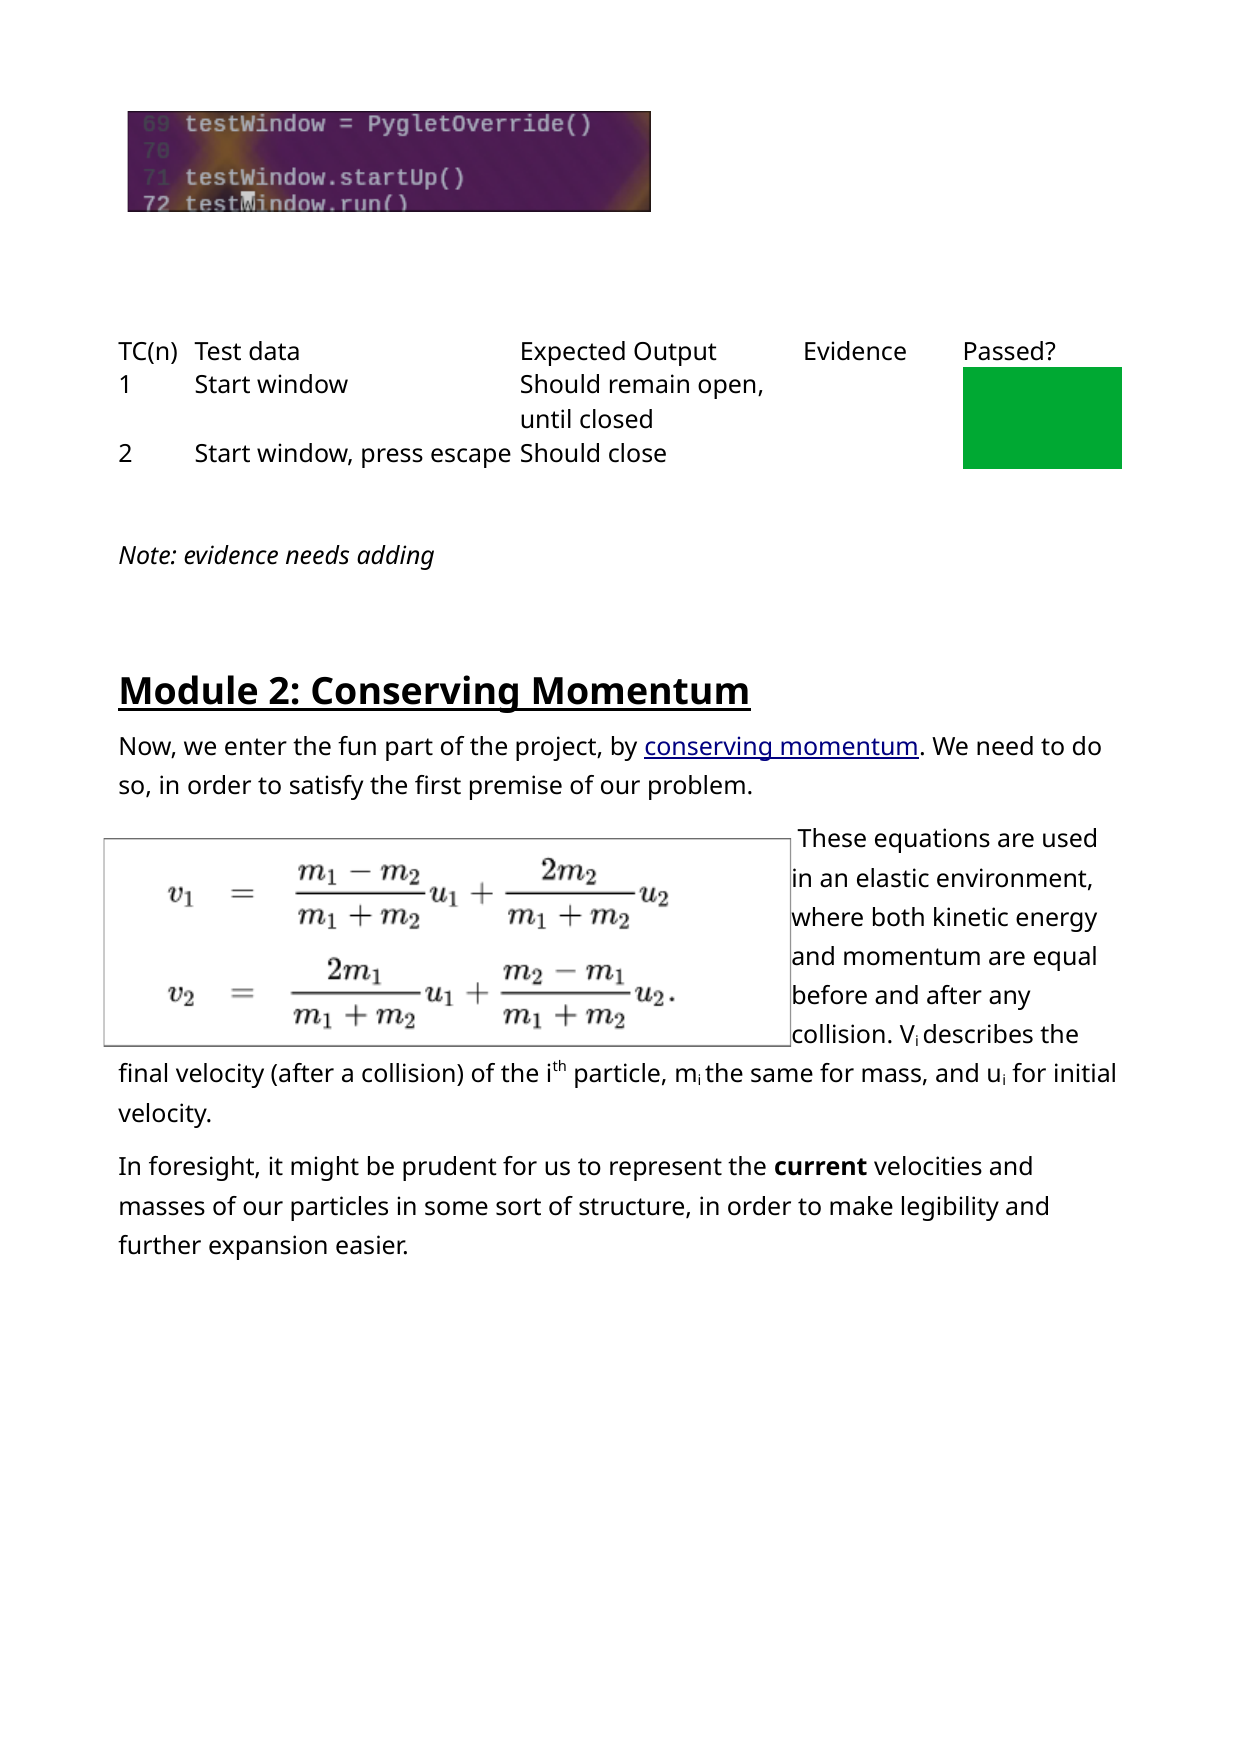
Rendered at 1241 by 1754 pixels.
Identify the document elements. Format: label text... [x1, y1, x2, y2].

text Now, we enter the fun part of the project, by conserving momentum. We need to do so, in order to satisfy the first premise of our problem. [118, 728, 1122, 801]
table_cell 1 [118, 367, 194, 435]
table_cell [803, 435, 962, 469]
table_header Passed? [963, 333, 1122, 367]
table_cell [963, 435, 1122, 469]
text These equations are used in an elastic environment, where both kinetic energy and momentum are equal before and after any collision. Vi describes the final velocity (after a collision) of the ith particle, mi the same for mass, and ui for initial velocity. [118, 821, 1122, 1129]
subtitle Module 2: Conserving Momentum [118, 665, 1122, 716]
picture [127, 111, 651, 212]
picture [103, 838, 792, 1047]
table_cell 2 [118, 435, 194, 469]
table_header TC(n) [118, 333, 194, 367]
table_cell Should remain open, until closed [520, 367, 803, 435]
table_header Expected Output [520, 333, 803, 367]
table_cell [963, 367, 1122, 435]
table_cell Should close [520, 435, 803, 469]
table_cell Start window, press escape [194, 435, 519, 469]
text In foresight, it might be prudent for us to represent the current velocities and masses of our particles in some sort of structure, in order to make legibility and further expansion easier. [118, 1149, 1122, 1261]
text Note: evidence needs adding [118, 537, 1122, 572]
table_header Test data [194, 333, 519, 367]
table_cell Start window [194, 367, 519, 435]
table_cell [803, 367, 962, 435]
table_header Evidence [803, 333, 962, 367]
